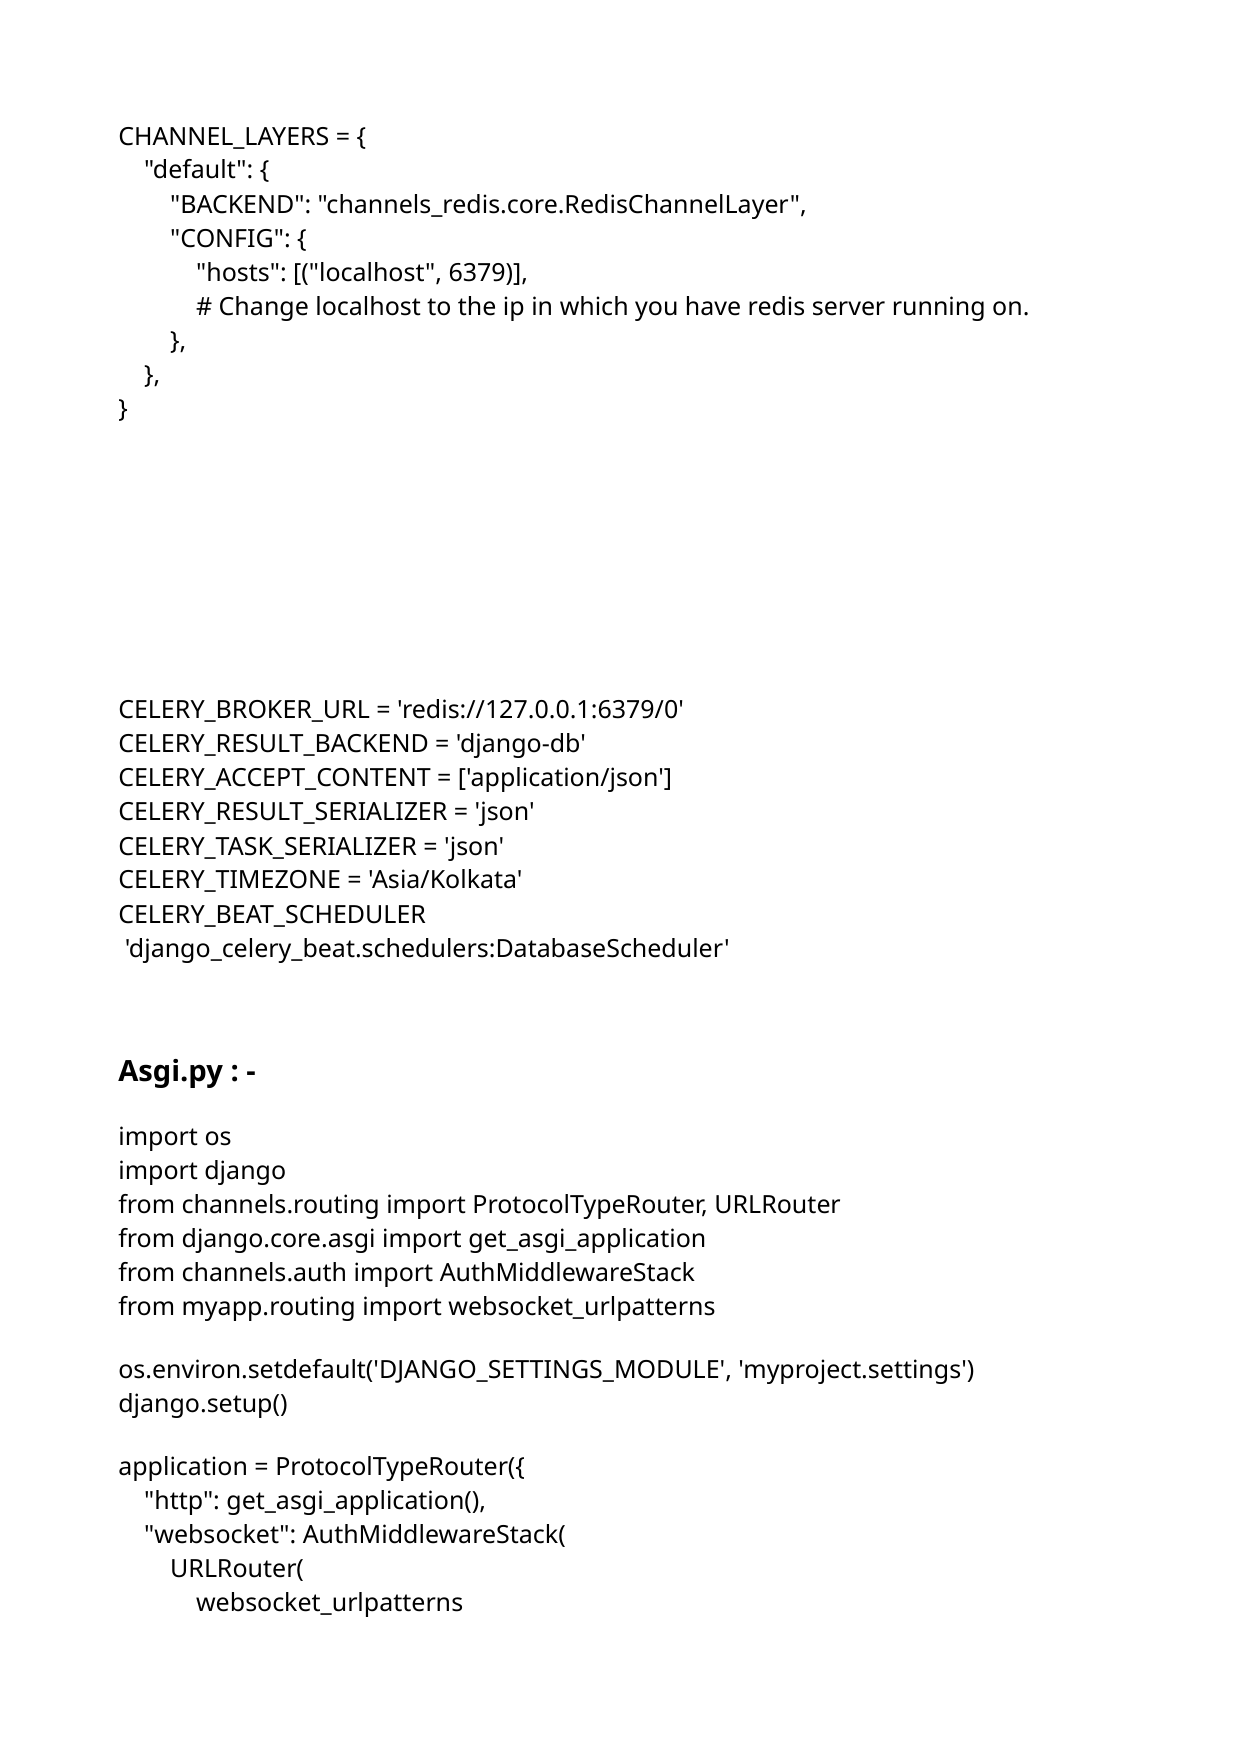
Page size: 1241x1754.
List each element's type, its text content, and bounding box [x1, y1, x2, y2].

text 'django_celery_beat.schedulers:DatabaseScheduler' [118, 930, 1122, 993]
text import os import django from channels.routing import ProtocolTypeRouter, URLRouter from django.core.asgi import get_asgi_application from channels.auth import AuthMiddlewareStack from myapp.routing import websocket_urlpatterns os.environ.setdefault('DJANGO_SETTINGS_MODULE', 'myproject.settings') django.setup() application = ProtocolTypeRouter({ "http": get_asgi_application(), "websocket": AuthMiddlewareStack( URLRouter( websocket_urlpatterns [118, 1119, 1122, 1619]
text CELERY_BROKER_URL = 'redis://127.0.0.1:6379/0' CELERY_RESULT_BACKEND = 'django-db' CELERY_ACCEPT_CONTENT = ['application/json'] CELERY_RESULT_SERIALIZER = 'json' CELERY_TASK_SERIALIZER = 'json' CELERY_TIMEZONE = 'Asia/Kolkata' CELERY_BEAT_SCHEDULER [118, 663, 1122, 930]
text CHANNEL_LAYERS = { "default": { "BACKEND": "channels_redis.core.RedisChannelLayer", "CONFIG": { "hosts": [("localhost", 6379)], # Change localhost to the ip in which you have redis server running on. }, }, } [118, 118, 1122, 425]
text Asgi.py : - [118, 1051, 1122, 1090]
